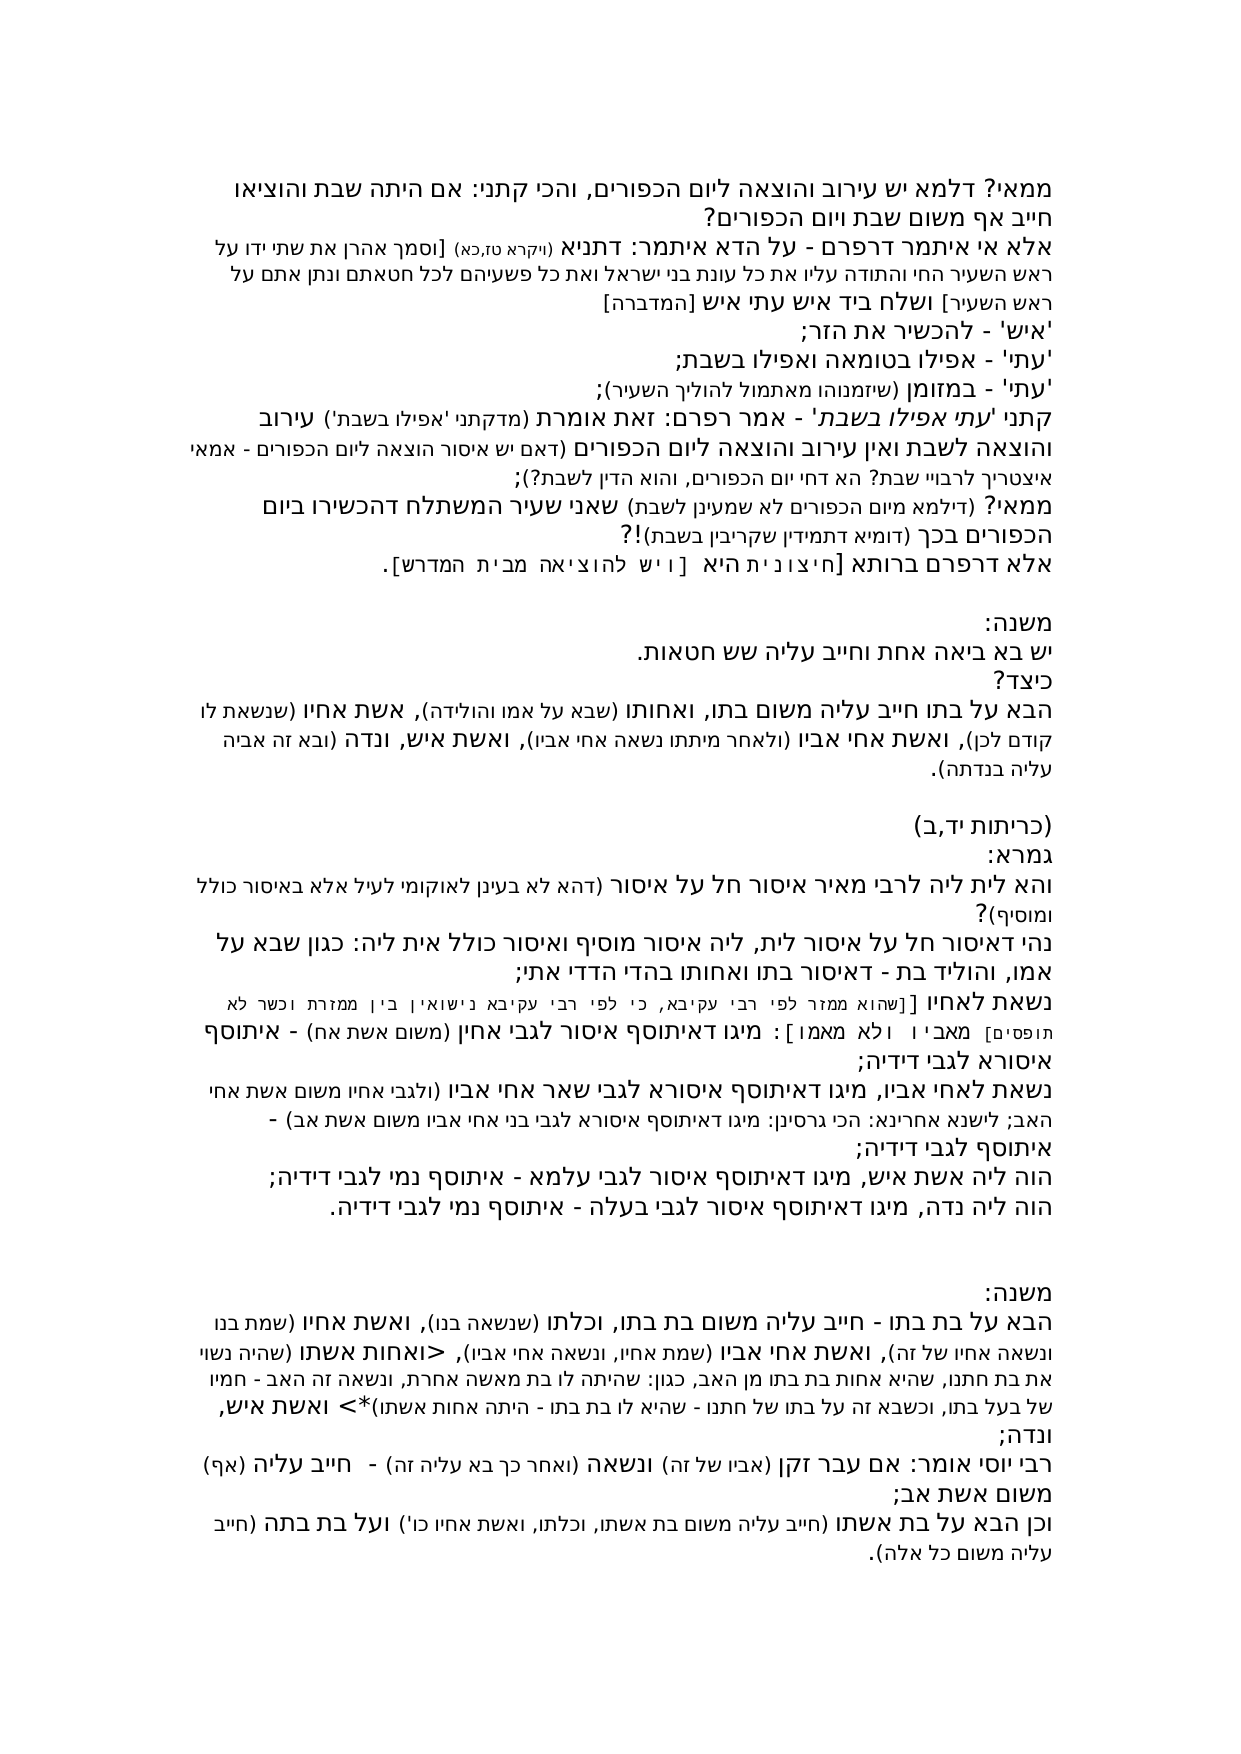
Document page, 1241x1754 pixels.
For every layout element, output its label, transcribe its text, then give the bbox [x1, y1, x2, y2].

text ממאי? דלמא יש עירוב והוצאה ליום הכפורים, והכי קתני: אם היתה שבת והוציאו חייב אף משום שבת ויום הכפורים? [187, 174, 1053, 232]
text אלא אי איתמר דרפרם - על הדא איתמר: דתניא (ויקרא טז,כא) [וסמך אהרן את שתי ידו על ראש השעיר החי והתודה עליו את כל עונת בני ישראל ואת כל פשעיהם לכל חטאתם ונתן אתם על ראש השעיר] ושלח ביד איש עתי איש [המדברה] [187, 232, 1053, 316]
text קתני 'עתי אפילו בשבת' - אמר רפרם: זאת אומרת (מדקתני 'אפילו בשבת') עירוב והוצאה לשבת ואין עירוב והוצאה ליום הכפורים (דאם יש איסור הוצאה ליום הכפורים - אמאי איצטריך לרבויי שבת? הא דחי יום הכפורים, והוא הדין לשבת?); [187, 403, 1053, 491]
text גמרא: [187, 841, 1053, 870]
text וכן הבא על בת אשתו (חייב עליה משום בת אשתו, וכלתו, ואשת אחיו כו') ועל בת בתה (חייב עליה משום כל אלה). [187, 1508, 1053, 1566]
text אלא דרפרם ברותא [חיצונית היא [ויש להוציאה מבית המדרש]. [187, 549, 1053, 579]
text והא לית ליה לרבי מאיר איסור חל על איסור (דהא לא בעינן לאוקומי לעיל אלא באיסור כולל ומוסיף)? [187, 870, 1053, 928]
text 'איש' - להכשיר את הזר; [187, 316, 1053, 345]
text רבי יוסי אומר: אם עבר זקן (אביו של זה) ונשאה (ואחר כך בא עליה זה) - חייב עליה (אף) משום אשת אב; [187, 1449, 1053, 1508]
text משנה: [187, 608, 1053, 637]
text משנה: [187, 1278, 1053, 1308]
text הבא על בתו חייב עליה משום בתו, ואחותו (שבא על אמו והולידה), אשת אחיו (שנשאת לו קודם לכן), ואשת אחי אביו (ולאחר מיתתו נשאה אחי אביו), ואשת איש, ונדה (ובא זה אביה עליה בנדתה). [187, 695, 1053, 783]
text נשאת לאחיו [[שהוא ממזר לפי רבי עקיבא, כי לפי רבי עקיבא נישואין בין ממזרת וכשר לא תופסים] מאביו ולא מאמו]: מיגו דאיתוסף איסור לגבי אחין (משום אשת אח) - איתוסף איסורא לגבי דידיה; [187, 987, 1053, 1075]
text ממאי? (דילמא מיום הכפורים לא שמעינן לשבת) שאני שעיר המשתלח דהכשירו ביום הכפורים בכך (דומיא דתמידין שקריבין בשבת)!? [187, 491, 1053, 549]
text הוה ליה אשת איש, מיגו דאיתוסף איסור לגבי עלמא - איתוסף נמי לגבי דידיה; [187, 1163, 1053, 1192]
text (כריתות יד,ב) [187, 812, 1053, 841]
text הוה ליה נדה, מיגו דאיתוסף איסור לגבי בעלה - איתוסף נמי לגבי דידיה. [187, 1192, 1053, 1221]
text 'עתי' - אפילו בטומאה ואפילו בשבת; [187, 345, 1053, 374]
text נשאת לאחי אביו, מיגו דאיתוסף איסורא לגבי שאר אחי אביו (ולגבי אחיו משום אשת אחי האב; לישנא אחרינא: הכי גרסינן: מיגו דאיתוסף איסורא לגבי בני אחי אביו משום אשת אב) - איתוסף לגבי דידיה; [187, 1075, 1053, 1163]
text יש בא ביאה אחת וחייב עליה שש חטאות. [187, 637, 1053, 666]
text 'עתי' - במזומן (שיזמנוהו מאתמול להוליך השעיר); [187, 374, 1053, 403]
text הבא על בת בתו - חייב עליה משום בת בתו, וכלתו (שנשאה בנו), ואשת אחיו (שמת בנו ונשאה אחיו של זה), ואשת אחי אביו (שמת אחיו, ונשאה אחי אביו), <ואחות אשתו (שהיה נשוי את בת חתנו, שהיא אחות בת בתו מן האב, כגון: שהיתה לו בת מאשה אחרת, ונשאה זה האב - חמיו של בעל בתו, וכשבא זה על בתו של חתנו - שהיא לו בת בתו - היתה אחות אשתו)*> ואשת איש, ונדה; [187, 1308, 1053, 1449]
text נהי דאיסור חל על איסור לית, ליה איסור מוסיף ואיסור כולל אית ליה: כגון שבא על אמו, והוליד בת - דאיסור בתו ואחותו בהדי הדדי אתי; [187, 928, 1053, 987]
text כיצד? [187, 666, 1053, 695]
